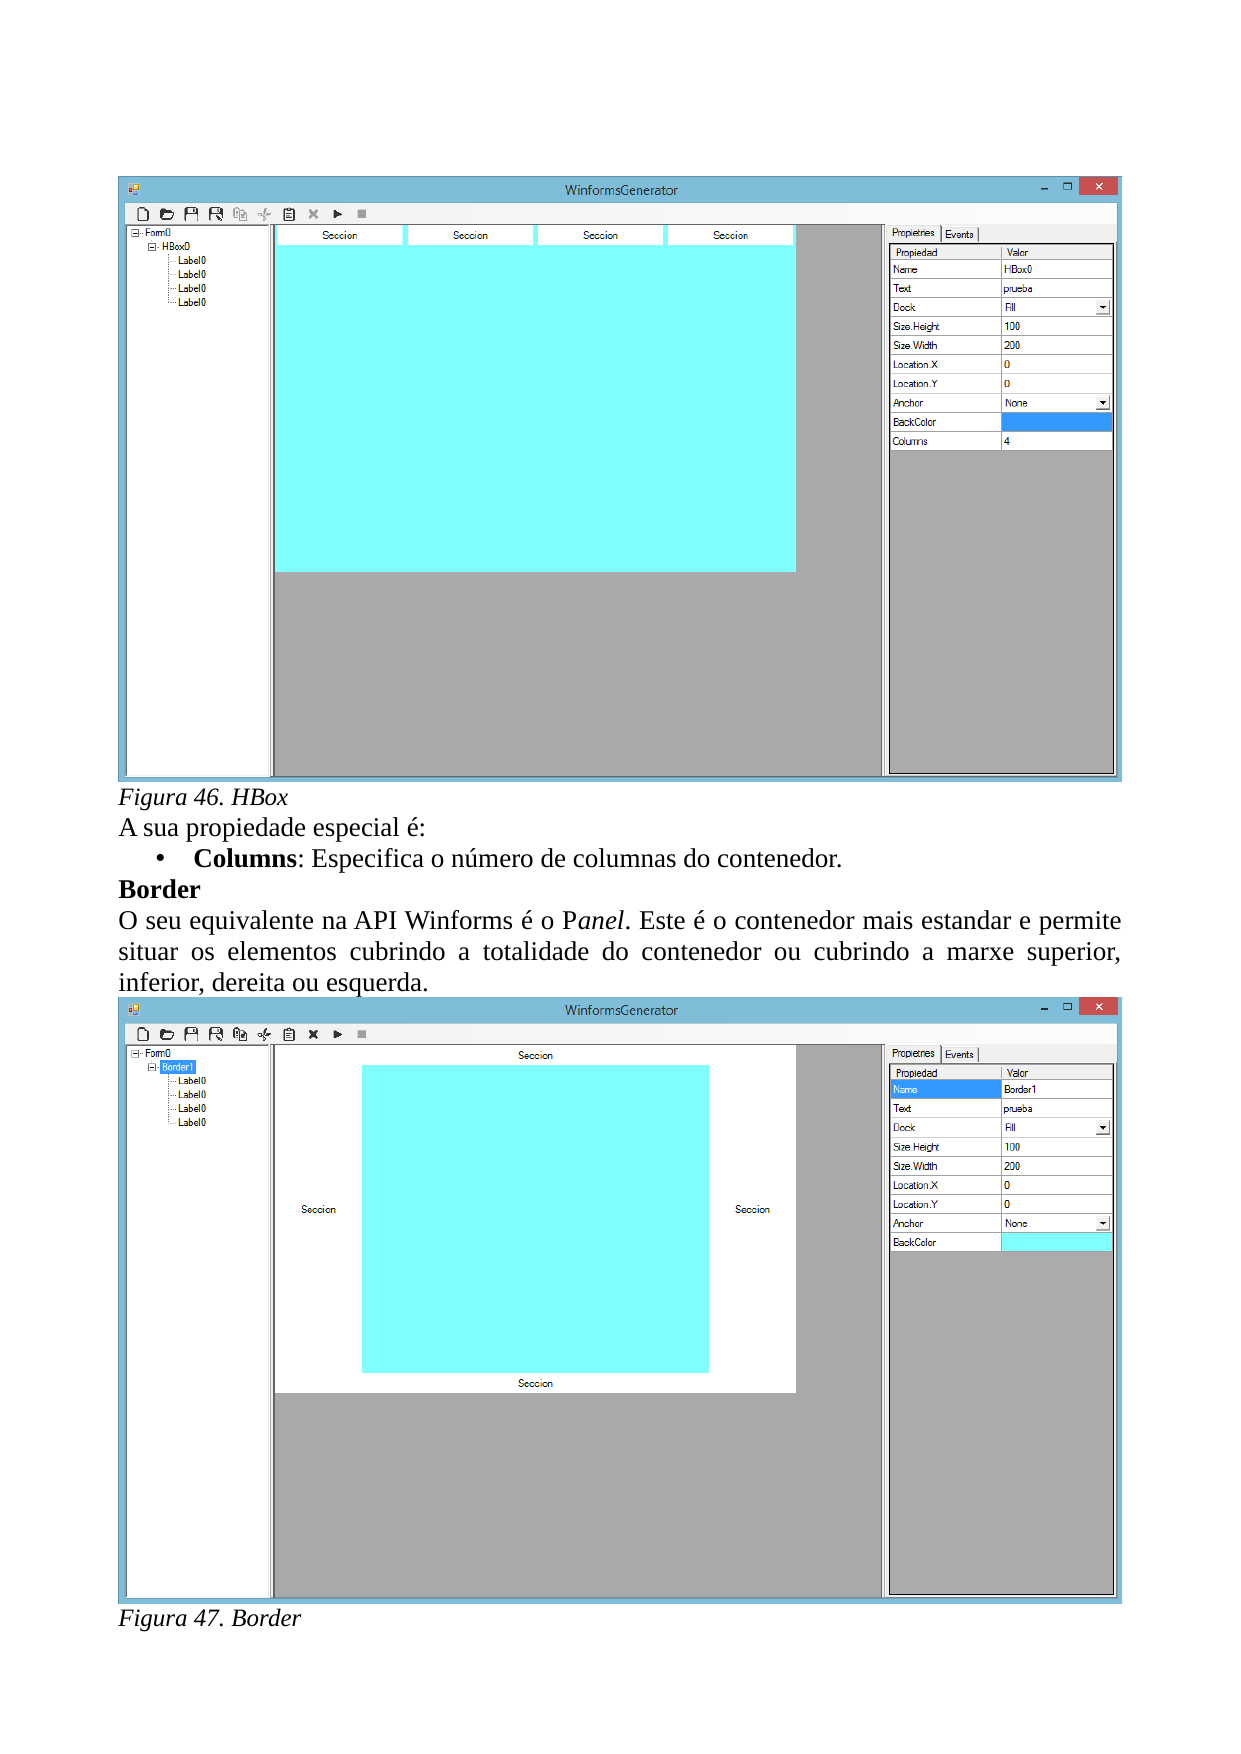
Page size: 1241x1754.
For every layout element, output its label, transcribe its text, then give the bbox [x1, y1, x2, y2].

text Border [118, 873, 1122, 904]
text Figura 47. Border [118, 1604, 1122, 1632]
picture [118, 997, 1123, 1604]
text A sua propiedade especial é: [118, 811, 1122, 842]
list Columns: Especifica o número de columnas do contenedor. [156, 842, 1122, 873]
text O seu equivalente na API Winforms é o Panel. Este é o contenedor mais estandar e permite situar os elementos cubrindo a totalidade do contenedor ou cubrindo a marxe superior, inferior, dereita ou esquerda. [118, 904, 1122, 997]
picture [118, 176, 1123, 782]
text Figura 46. HBox [118, 782, 1122, 811]
